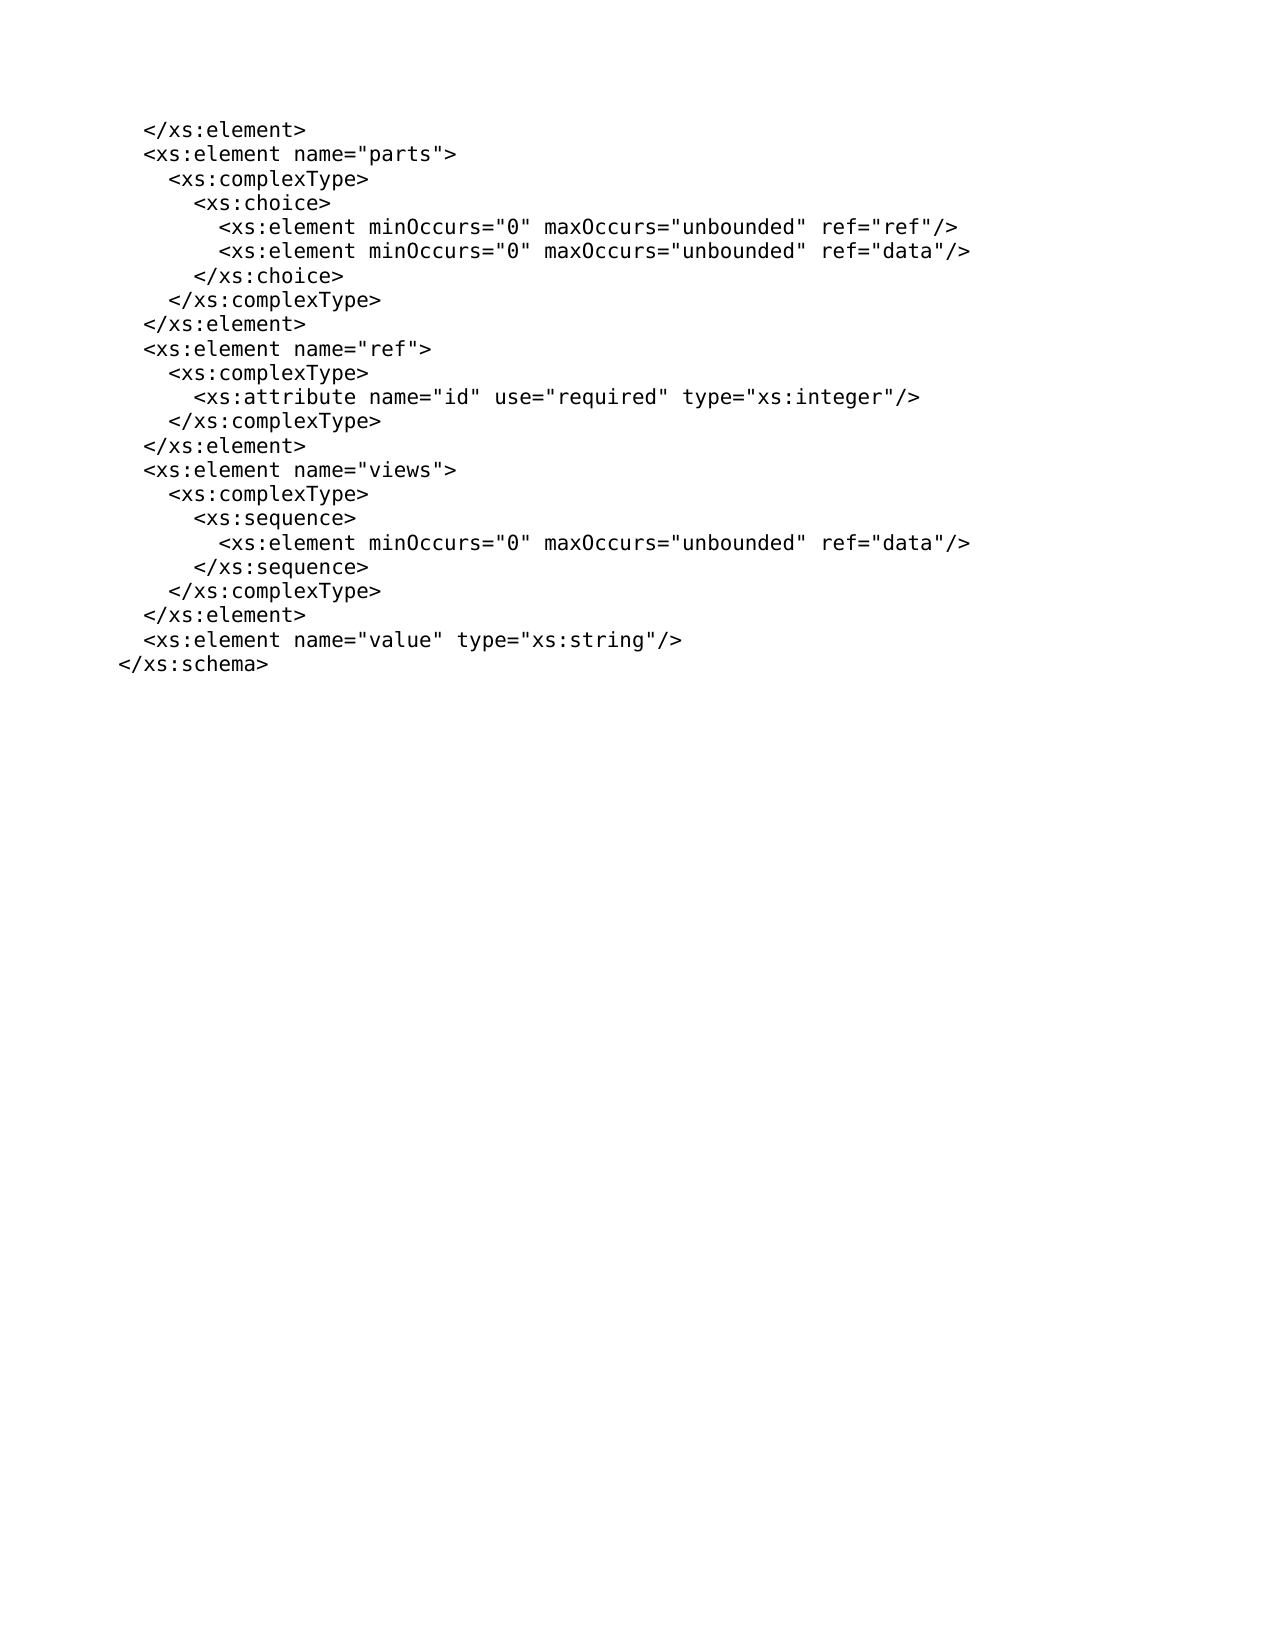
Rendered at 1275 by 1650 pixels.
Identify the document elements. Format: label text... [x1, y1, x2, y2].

text <xs:sequence> [118, 506, 1157, 531]
text </xs:complexType> [118, 288, 1157, 312]
text </xs:schema> [118, 652, 1157, 676]
text <xs:element name="parts"> [118, 142, 1157, 167]
text </xs:element> [118, 312, 1157, 337]
text </xs:element> [118, 603, 1157, 628]
text <xs:attribute name="id" use="required" type="xs:integer"/> [118, 385, 1157, 409]
text </xs:element> [118, 118, 1157, 142]
text <xs:choice> [118, 191, 1157, 215]
text <xs:element name="ref"> [118, 337, 1157, 361]
text </xs:complexType> [118, 409, 1157, 434]
text </xs:sequence> [118, 555, 1157, 579]
text <xs:element minOccurs="0" maxOccurs="unbounded" ref="data"/> [118, 239, 1157, 264]
text <xs:element name="value" type="xs:string"/> [118, 628, 1157, 652]
text <xs:complexType> [118, 482, 1157, 506]
text <xs:element minOccurs="0" maxOccurs="unbounded" ref="data"/> [118, 531, 1157, 555]
text <xs:element minOccurs="0" maxOccurs="unbounded" ref="ref"/> [118, 215, 1157, 239]
text <xs:complexType> [118, 167, 1157, 191]
text <xs:element name="views"> [118, 458, 1157, 482]
text <xs:complexType> [118, 361, 1157, 385]
text </xs:choice> [118, 264, 1157, 288]
text </xs:element> [118, 434, 1157, 458]
text </xs:complexType> [118, 579, 1157, 603]
